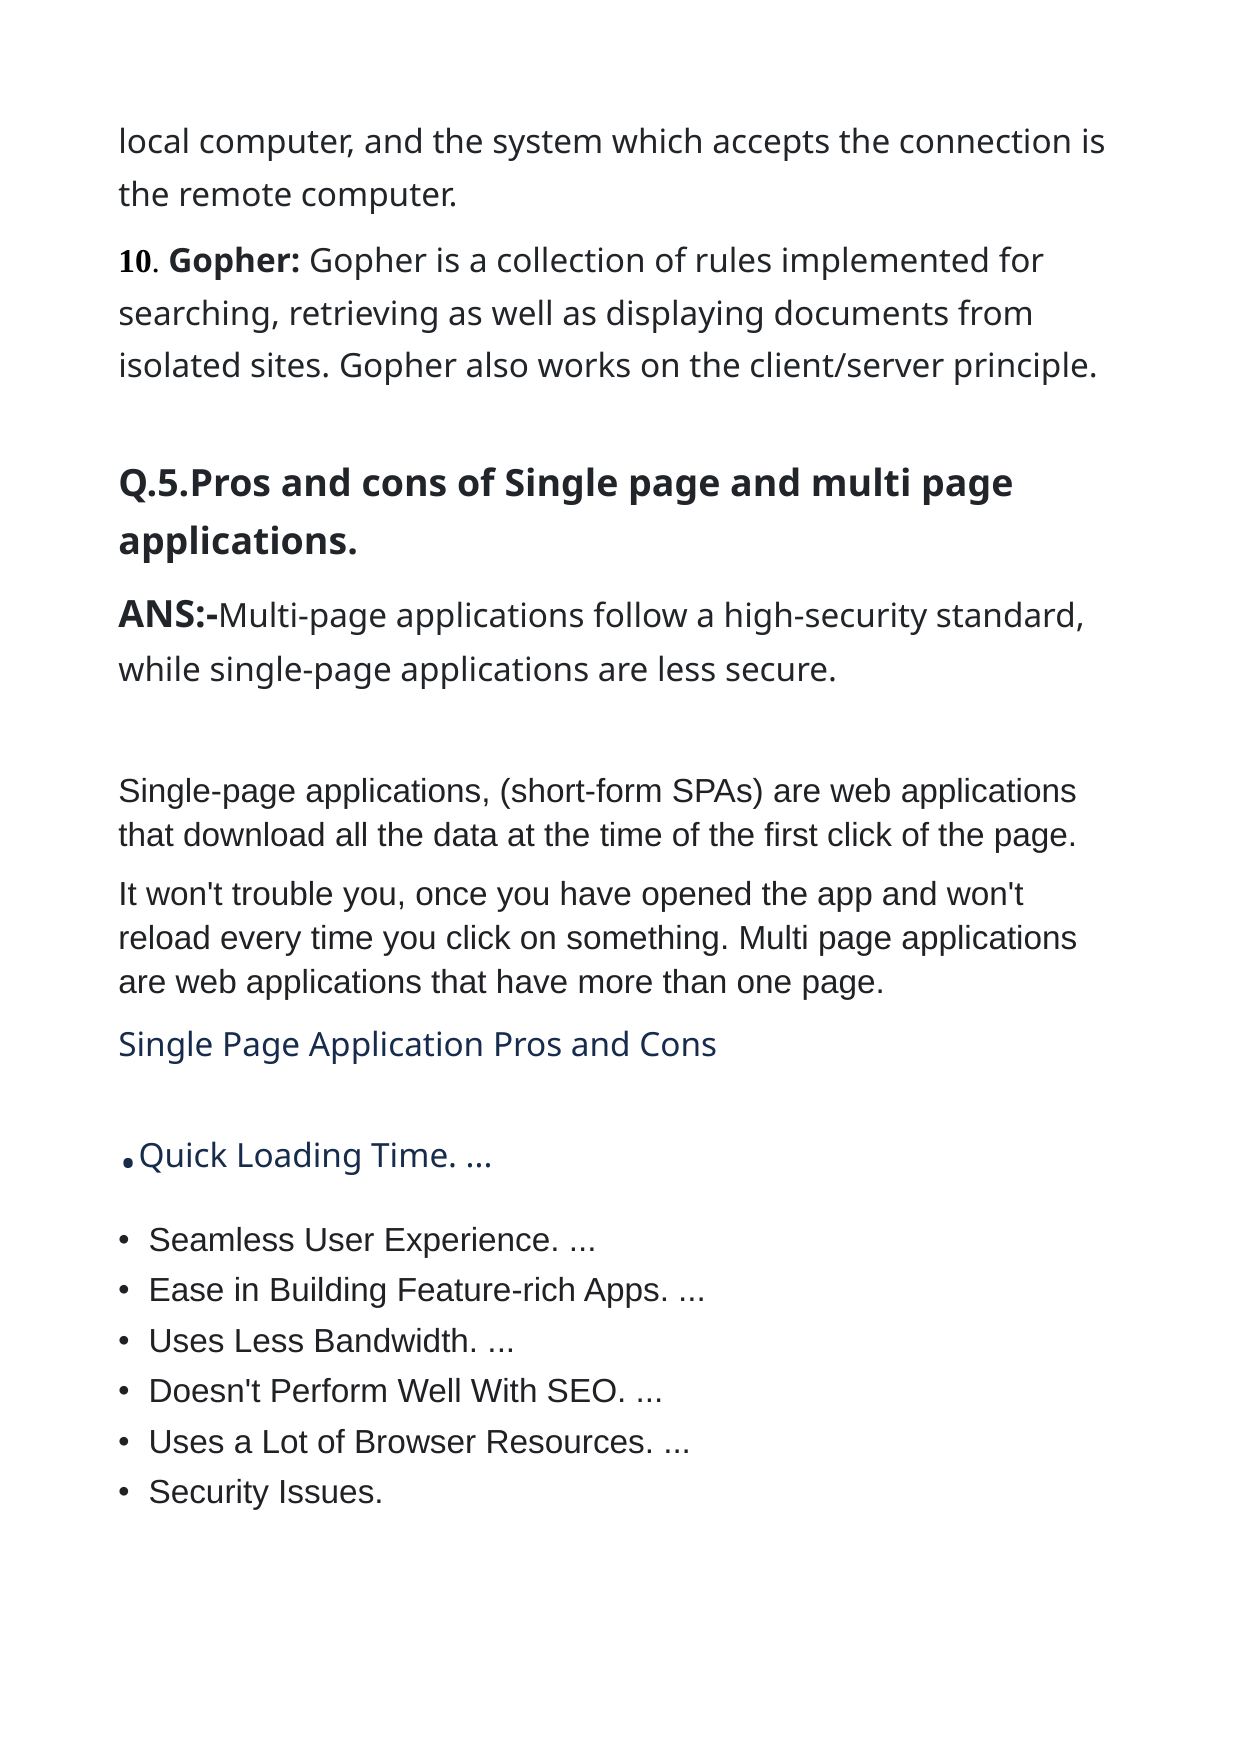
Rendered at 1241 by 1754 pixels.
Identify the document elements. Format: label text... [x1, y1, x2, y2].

list Uses a Lot of Browser Resources. ... [118, 1422, 1122, 1460]
text It won't trouble you, once you have opened the app and won't reload every time you click on something. Multi page applications are web applications that have more than one page. [118, 874, 1122, 1001]
text 10. Gopher: Gopher is a collection of rules implemented for searching, retrieving as well as displaying documents from isolated sites. Gopher also works on the client/server principle. [118, 237, 1122, 387]
list Doesn't Perform Well With SEO. ... [118, 1371, 1122, 1410]
text .Quick Loading Time. ... [118, 1088, 1122, 1190]
list Uses Less Bandwidth. ... [118, 1321, 1122, 1359]
text local computer, and the system which accepts the connection is the remote computer. [118, 118, 1122, 216]
text Single Page Application Pros and Cons [118, 1021, 1122, 1066]
list Seamless User Experience. ... [118, 1220, 1122, 1258]
text Q.5.Pros and cons of Single page and multi page applications. [118, 456, 1122, 566]
text Single-page applications, (short-form SPAs) are web applications that download all the data at the time of the first click of the page. [118, 771, 1122, 853]
list Security Issues. [118, 1472, 1122, 1511]
text ANS:-Multi-page applications follow a high-security standard, while single-page applications are less secure. [118, 588, 1122, 691]
list Ease in Building Feature-rich Apps. ... [118, 1270, 1122, 1309]
